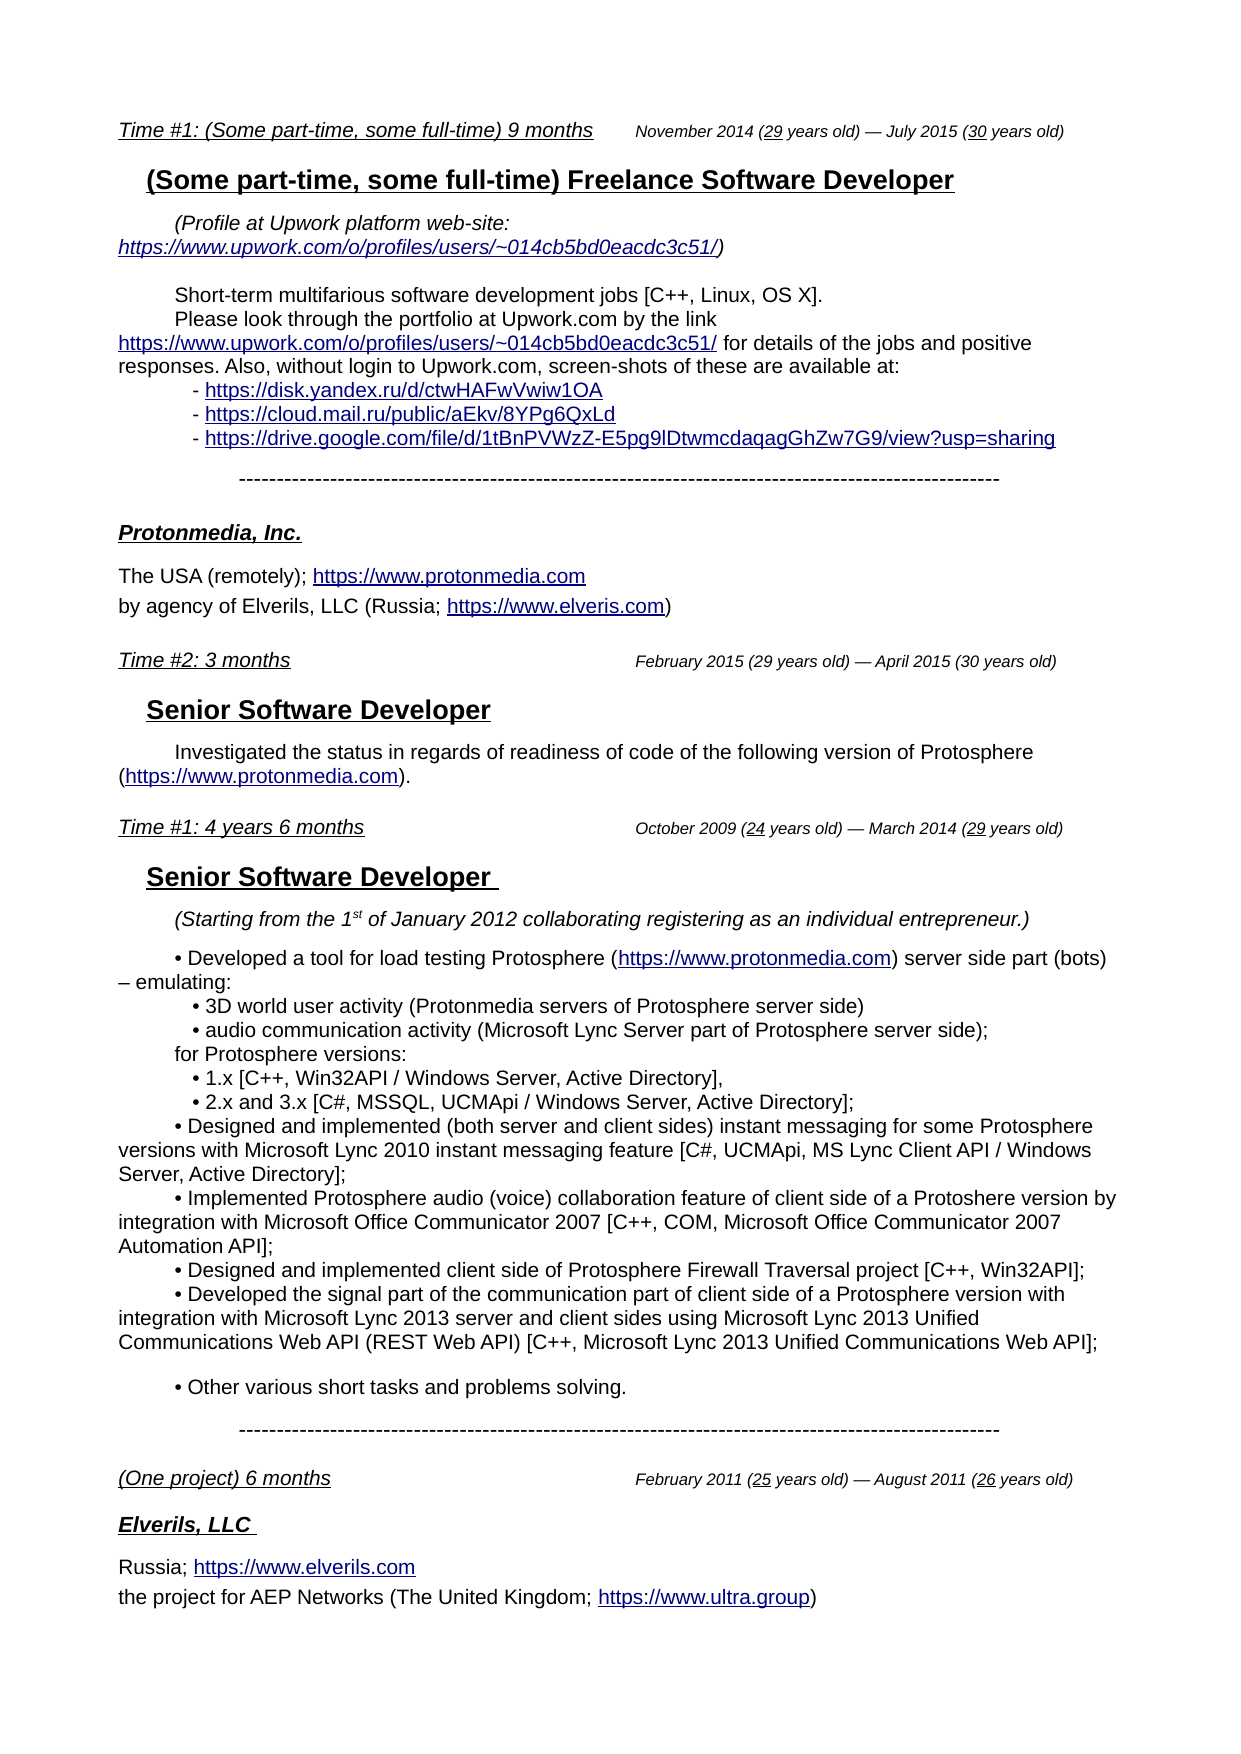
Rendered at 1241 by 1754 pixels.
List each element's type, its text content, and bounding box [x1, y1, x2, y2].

text (One project) 6 months February 2011 (25 years old) — August 2011 (26 years old) [118, 1466, 1122, 1489]
text Time #2: 3 months February 2015 (29 years old) — April 2015 (30 years old) [118, 647, 1122, 671]
text - https://drive.google.com/file/d/1tBnPVWzZ-E5pg9lDtwmcdaqagGhZw7G9/view?usp=sharing [118, 426, 1122, 450]
text • Developed a tool for load testing Protosphere (https://www.protonmedia.com) server side part (bots) – emulating: [118, 946, 1122, 994]
text for Protosphere versions: [118, 1042, 1122, 1066]
text Russia; https://www.elverils.com [118, 1555, 1122, 1579]
text by agency of Elverils, LLC (Russia; https://www.elveris.com) [118, 593, 1122, 617]
text (Some part-time, some full-time) Freelance Software Developer [118, 164, 1122, 196]
text • Designed and implemented client side of Protosphere Firewall Traversal project [С++, Win32API]; [118, 1258, 1122, 1282]
text (Starting from the 1st of January 2012 collaborating registering as an individual entrepreneur.) [118, 907, 1122, 931]
text Senior Software Developer [118, 861, 1122, 892]
text Senior Software Developer [118, 694, 1122, 725]
text Please look through the portfolio at Upwork.com by the link https://www.upwork.com/o/profiles/users/~014cb5bd0eacdc3c51/ for details of the jobs and positive responses. Also, without login to Upwork.com, screen-shots of these are available at: [118, 306, 1122, 378]
text • 3D world user activity (Protonmedia servers of Protosphere server side) [118, 994, 1122, 1018]
text Time #1: (Some part-time, some full-time) 9 months November 2014 (29 years old) — July 2015 (30 years old) [118, 118, 1122, 142]
text • 1.x [С++, Win32API / Windows Server, Active Directory], [118, 1066, 1122, 1090]
text Short-term multifarious software development jobs [C++, Linux, OS X]. [118, 282, 1122, 306]
text • 2.x and 3.x [C#, MSSQL, UCMApi / Windows Server, Active Directory]; [118, 1090, 1122, 1114]
text (Profile at Upwork platform web-site: https://www.upwork.com/o/profiles/users/~014cb5bd0eacdc3c51/) [118, 211, 1122, 258]
text Investigated the status in regards of readiness of code of the following version of Protosphere (https://www.protonmedia.com). [118, 740, 1122, 788]
text • Implemented Protosphere audio (voice) collaboration feature of client side of a Protoshere version by integration with Microsoft Office Communicator 2007 [C++, COM, Microsoft Office Communicator 2007 Automation API]; [118, 1186, 1122, 1258]
text ---------------------------------------------------------------------------------------------------- [118, 1416, 1122, 1443]
text ---------------------------------------------------------------------------------------------------- [118, 465, 1122, 491]
text • Developed the signal part of the communication part of client side of a Protosphere version with integration with Microsoft Lync 2013 server and client sides using Microsoft Lync 2013 Unified Communications Web API (REST Web API) [C++, Microsoft Lync 2013 Unified Communications Web API]; [118, 1282, 1122, 1353]
text the project for AEP Networks (The United Kingdom; https://www.ultra.group) [118, 1585, 1122, 1609]
text - https://cloud.mail.ru/public/aEkv/8YPg6QxLd [118, 402, 1122, 426]
text • audio communication activity (Microsoft Lync Server part of Protosphere server side); [118, 1018, 1122, 1042]
text - https://disk.yandex.ru/d/ctwHAFwVwiw1OA [118, 378, 1122, 402]
text The USA (remotely); https://www.protonmedia.com [118, 563, 1122, 587]
text Elverils, LLC [118, 1512, 1122, 1537]
text Time #1: 4 years 6 months October 2009 (24 years old) — March 2014 (29 years old) [118, 815, 1122, 839]
text • Designed and implemented (both server and client sides) instant messaging for some Protosphere versions with Microsoft Lync 2010 instant messaging feature [C#, UCMApi, MS Lync Client API / Windows Server, Active Directory]; [118, 1114, 1122, 1186]
text Protonmedia, Inc. [118, 520, 1122, 546]
text • Other various short tasks and problems solving. [118, 1374, 1122, 1398]
